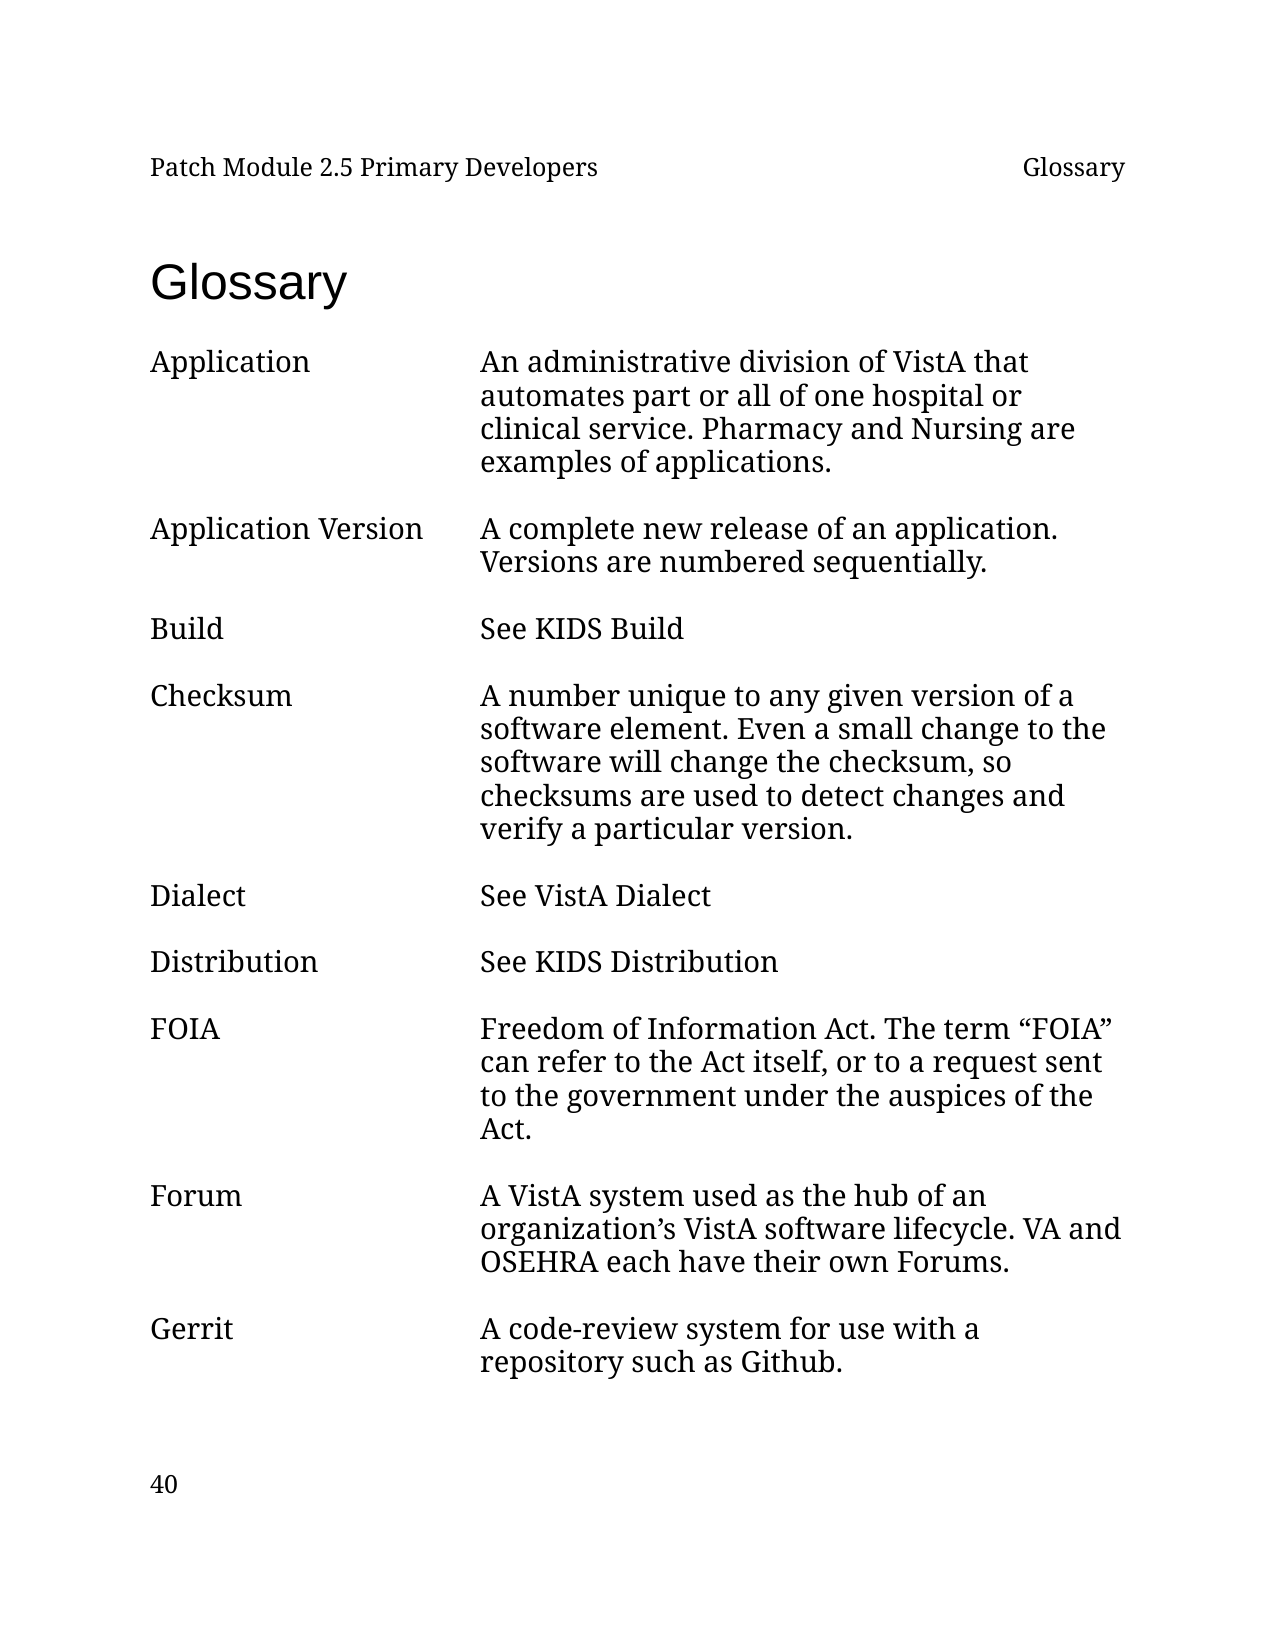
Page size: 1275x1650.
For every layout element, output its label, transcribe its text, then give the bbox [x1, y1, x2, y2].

text Application Version A complete new release of an application. Versions are numbered sequentially. [150, 513, 1125, 579]
text Dialect See VistA Dialect [150, 879, 1125, 913]
text Distribution See KIDS Distribution [150, 946, 1125, 979]
text Forum A VistA system used as the hub of an organization’s VistA software lifecycle. VA and OSEHRA each have their own Forums. [150, 1179, 1125, 1279]
subtitle Glossary [150, 246, 1125, 313]
text Build See KIDS Build [150, 613, 1125, 646]
text Checksum A number unique to any given version of a software element. Even a small change to the software will change the checksum, so checksums are used to detect changes and verify a particular version. [150, 679, 1125, 846]
text Gerrit A code-review system for use with a repository such as Github. [150, 1313, 1125, 1379]
text FOIA Freedom of Information Act. The term “FOIA” can refer to the Act itself, or to a request sent to the government under the auspices of the Act. [150, 1013, 1125, 1146]
text Application An administrative division of VistA that automates part or all of one hospital or clinical service. Pharmacy and Nursing are examples of applications. [150, 346, 1125, 479]
